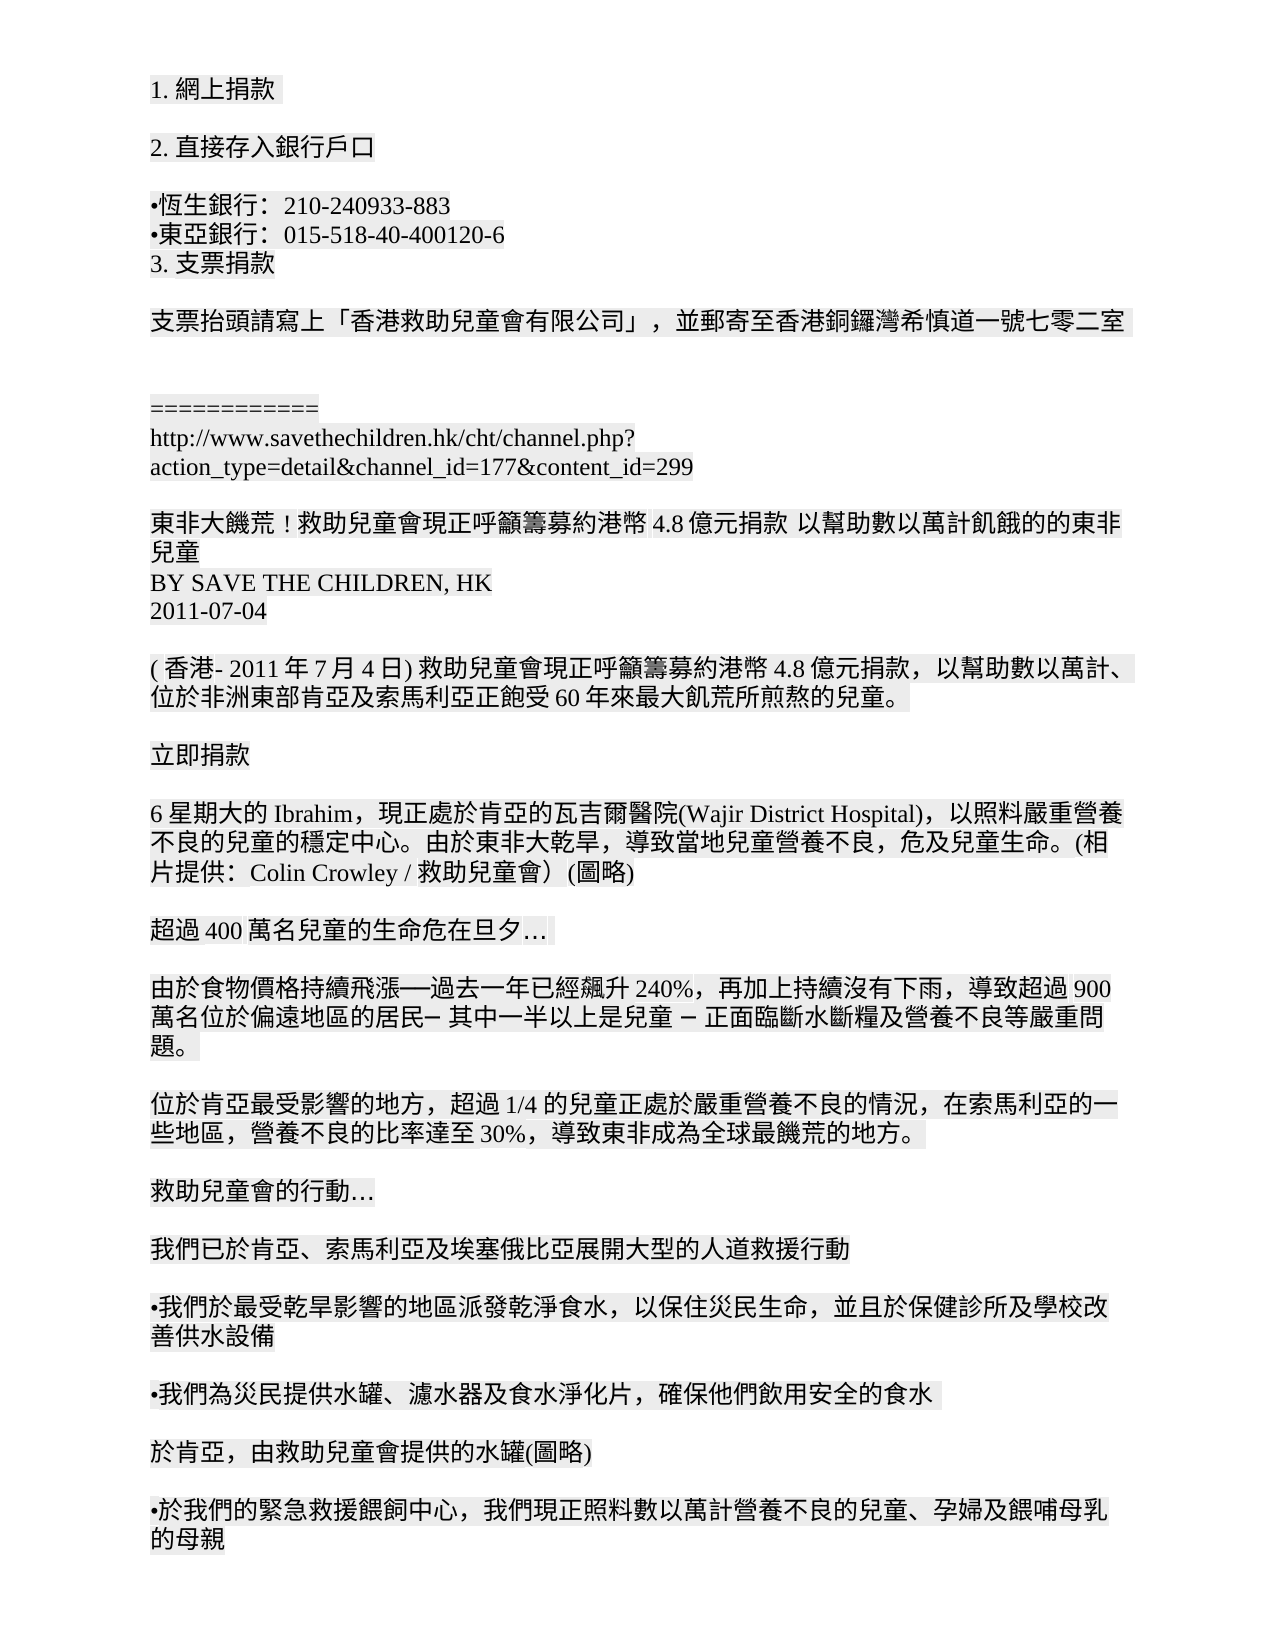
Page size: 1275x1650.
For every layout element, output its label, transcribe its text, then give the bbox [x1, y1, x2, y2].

text 這事緊急,若你想捐款,華人地區,我建議底下這兩個機構較為可信,可線上捐款. 當然還有其它捐款管道,但這兩個是我比較熟悉且長期專注在兒童救援方面. http://www.worldvision.org.tw/02_news/news_inner.php?id=92 http://www.savethechildren.hk/cht/channel.php?action_type=detail&channel_id=177&content_id=299 陳真 ================ 東北非饑荒 1200萬人與死神拔河 2011-07-29 中國時報 【張嘉浩／綜合報導】 如果還有明天…(圖片略) 非洲東北部近來爆發大饑荒，兒童與婦女境況最悲慘。跟著母親逃到肯亞難民營的索馬利亞男孩米哈格，雖然已經7個月大，卻瘦到只剩3200公克，醫生說他只有一半的機會可以活下去。（美聯社） 索馬利亞男嬰米哈格（Mihag Gedi Farah）是非洲東北部「非洲之角」（Horn of Africa）乾旱與饑饉肆虐的寫照，他形容枯槁，骨瘦如柴，圓睜睜的大眼凝視著眾人，充滿了對生命即將流失的驚恐。 米哈格雖然已經七個月大，體重卻只有三千兩百公克，與一般新生兒相去無幾，外貌則有如歷盡滄桑的老年人，醫師估計他的存活機率只有一半。 在東北非，類似米哈格的飢童多達八十萬人，他還能被母親帶到肯亞的難民營，已經算是幸運兒。許多婦女在逃難途中自顧不暇，只能把病弱的兒女丟棄在路旁，任其自生自滅，兩國間的道路被形容為「死亡之路」。 非洲之角包括索馬利亞、衣索比亞、吉布地、厄立垂亞四國，去年以來，此地區和鄰近的蘇丹、肯亞遭遇六十年罕見的大旱，災情不斷惡化，引發饑荒。 據估計，單在索馬利亞、衣索比亞與肯亞的「死亡三角」，天災加上戰亂，受害人口近一千兩百萬，而索馬利亞糧荒最烈的南部被伊斯蘭叛軍掌控，救濟組織無法接近當地兩百多萬嗷嗷待哺的飢民。 國際正緊急馳援。世界銀行廿五日宣布提供逾五億美元援助款，並先提撥一千兩百萬美元救助受創最重地區。聯合國世界糧食計劃署廿六日也在羅馬召開緊急會議，決定空投糧食賑濟索、衣、肯三國。世界糧食計畫署表示還需三億六千萬美元緊急基金，國際人道救濟組織「樂施會」則稱，控制整個情勢另需十億美元。 悲觀的估計顯示，索馬利亞將有三百七十萬人餓死，相當於總人口三分之一。當地大批作物毀於乾旱，農地無法耕種，民眾只能拿種子當糧食，賣掉牲口。今年一月迄今，已有十三萬五千名索馬利亞人逃至鄰國肯亞與衣索比亞。 東非第一大經濟體肯亞的飢民則已達二百四十萬人，東部和東北部受災最重。該國最大的達達布難民營原本規畫容納九萬人，現在擠進四十萬人。 聯合國人道救濟協調官員預估，若援助遲遲未抵，到了九月，飢民將增至三百五十萬。聯合國先前籲請國際社會馳援肯亞六億美元，迄今才籌募一半，雖已緊急提撥近一千四百萬美元，但仍然緩不濟急。 ========== http://www.savethechildren.hk/cht/channel.php?action_type=detail&channel_id=177&sub_channel_id=&content_id=310 聯合國宣佈：逾100萬名兒童可於索瑪利亞大饑荒喪命 BY SAVE THE CHILDREN, HK 2011-08-03 聯合國宣佈：逾100萬名兒童可於索瑪利亞大饑荒喪命 大饑荒正籠罩著東非多個地方，包括肯利亞東北部、埃塞俄比亞及索瑪利亞大部份地區。由於持續缺乏雨水及食物價格飛漲，導致數以百萬名災民及兒童飽受饑餓及營養不良之苦。 索瑪利亞現正面對60年來最嚴峻的糧食危機！ 於2011年7月20日，聯合國宣佈南索瑪利亞的兩個地區── 南巴科勒(southern Bakool)的偏遠牧場地區及謝貝利低部(Lower Shabelle)為饑荒地區。 共370萬名索瑪利亞人，佔該國家一半的人口，現正處於水深火熱中：當中，超過30%兒童營養不良，有些地方，兒童營養不良比率更高達50%。85%的牲畜已死去，令到災民失去糧食。 數以百萬計的難民擠擁在埃塞俄比亞及肯利亞 兒童正在達達布(Dadaab)難民營中的籬笆，這個營地原先是為9萬人建立，現在卻居住了大約37萬的難民。(Helle Kjaersgaard/救助兒童會) 150萬名索瑪利亞人因為家鄉持續乾旱而被迫離開家園。接近80萬名災民擠在肯亞及埃塞俄比亞的營地。然而，兒童只得一件衣服，更可悲的是，他們在崎嶇的逃難路程中，往往引致腳部受傷及嚴重發炎。 埃塞俄比亞政府報告顯示，約有450萬名災民今年內需要容身之處。更糟的是，埃塞俄比亞的厄立特里亞邊界發生火山爆發，污染了水源及牧場。大部份家庭為每天能吃一頓飯以奔馳。 於肯利亞的東北部，估計約有27%的兒童嚴重營養不良，350萬名災民需要緊急援助及損失高達70%賴以為生的牲畜。 救助兒童會對東非危機的回應 救助兒童會於20多年前已於索馬利亞、埃塞俄比亞及肯利亞工作，致力拯救更多無辜的兒童 我們已迅速展開救援工作： •派發食水：我們於最受乾旱影響的地區派發乾淨食水，並為保健診所及學校改善供水設備。於索瑪利亞中南部，我們派發超過2400萬升水予7萬名災民。 •我們為災民提供水罐、濾水器及食水淨化片，確保他們飲用安全的食水。 •於我們的緊急救援餵飼中心，現正照料數以萬計營養不良的兒童，期望每月可為超過9,000名兒童治療及讓20,000名災民享有保健服務。 •透過分發食物券，我們協助受災家庭可以負擔有營養的食物。 •透過「現金轉換計劃」，我們提供資金給失去了收入的家庭，讓他們可以為子女購買生活必需品。 你的支持能拯救更多生命並阻止兒童死於飢荒 救助兒童會索瑪利亞總幹事Ben Foot說：「是次宣佈饑荒是對國際社會一大提醒。時至今日，我們只是欠缺足夠的捐款幫助索瑪利亞的需要。」 救助兒童會現正全球緊急呼籌募港幣7.8億元，以拯救數以百萬計於東非正飽受煎熬的兒童。我們的目標是於未來6月個內，接觸共180萬名的兒童及災民。 生死攸關，請立即捐助: 1. 網上捐款 2. 直接存入銀行戶口 •恆生銀行：210-240933-883 •東亞銀行：015-518-40-400120-6 3. 支票捐款 支票抬頭請寫上「香港救助兒童會有限公司」，並郵寄至香港銅鑼灣希慎道一號七零二室 ============ http://www.savethechildren.hk/cht/channel.php?action_type=detail&channel_id=177&content_id=299 東非大饑荒 ! 救助兒童會現正呼籲籌募約港幣4.8億元捐款 以幫助數以萬計飢餓的的東非兒童 BY SAVE THE CHILDREN, HK 2011-07-04 ( 香港- 2011年7月4日) 救助兒童會現正呼籲籌募約港幣4.8億元捐款，以幫助數以萬計、位於非洲東部肯亞及索馬利亞正飽受60年來最大飢荒所煎熬的兒童。 立即捐款 6 星期大的Ibrahim，現正處於肯亞的瓦吉爾醫院(Wajir District Hospital)，以照料嚴重營養不良的兒童的穩定中心。由於東非大乾旱，導致當地兒童營養不良，危及兒童生命。(相片提供：Colin Crowley / 救助兒童會）(圖略) 超過400萬名兒童的生命危在旦夕… 由於食物價格持續飛漲──過去一年已經飆升240%，再加上持續沒有下雨，導致超過900萬名位於偏遠地區的居民─ 其中一半以上是兒童 ─ 正面臨斷水斷糧及營養不良等嚴重問題。 位於肯亞最受影響的地方，超過1/4 的兒童正處於嚴重營養不良的情況，在索馬利亞的一些地區，營養不良的比率達至30%，導致東非成為全球最饑荒的地方。 救助兒童會的行動… 我們已於肯亞、索馬利亞及埃塞俄比亞展開大型的人道救援行動 •我們於最受乾旱影響的地區派發乾淨食水，以保住災民生命，並且於保健診所及學校改善供水設備 •我們為災民提供水罐、濾水器及食水淨化片，確保他們飲用安全的食水 於肯亞，由救助兒童會提供的水罐(圖略) •於我們的緊急救援餵飼中心，我們現正照料數以萬計營養不良的兒童、孕婦及餵哺母乳的母親 •透過分發食物券，我們協助受災家庭可以負擔有營養的食物，同時亦支持當地的市場，協助他們正常營運 •透過「現金轉換計劃」，我們提供資金給失去了收入的家庭，讓他們可以為子女購買生活必需品 東非情況一日比一日惡劣，預計直至9月仍沒有雨水，所以我們需要盡快地籌募更多捐款! 位於東非的救助兒童會緊急救援經理麥加(Matt Croucher)說：「如果我們不迅速展開救亡行動，數以萬計的兒童將會死於饑荒。然而，父母沒有任何方法可以餵養子女，因為他們的動物都死了，他們的井都乾涸了，食物亦太昂貴了，根本沒法負擔。」 受災家庭用盡各種辦法求存 •於索馬利亞，數以萬計的父母離開家園，往外尋找食物、他們的子女大多營養不良，並於酷熱的天氣下不斷步行，難以找到救援 •於肯亞，救助兒童會接收所得的報告指出，由於受災家庭採用屋頂的茅草飼養生畜，以維持牠們生命，導致他們沒有一個安全的避難所。而且，很多兒童每天只吃一碗麥片，沒法足夠攝取每天最基本所需的營養。 動物亦因飢餓而死亡 / 相片提供：Per-Anders (圖略) Pettersson/Reportage by Getty Images for Save the Children 救助兒童會緊急救援經理麥加(Matt Croucher)續說：「我們可以停止這個悲劇惡化，但我們現在只有一半所需的資金。我們急需另一半的善款，以拯救更多兒童。」 你可以透過以下的方法拯救東非兒童的生命： •只需港幣$180，就可以為一個一家六口的家庭持續3個月地提供食水淨化片，以確保他們有潔淨的食水 •只需港幣$300，就可以為30名營養不良的兒童提供蚊帳，讓兒童遠離疾病 •只需港幣$1,000，就可以為一個一家六口的家庭提供一個月的膳食。 立即捐款 =========== 索馬利亞飢荒 導致將近3萬兒童餓死 路透社 2011/08/04 非洲國家「索馬利亞」最近三個月發生的飢荒，已經導致近三萬名兒童死亡。 聯合國報告指出，索馬利亞這一波飢荒，已經讓成千上萬饑民餓死，其中包括兩萬九千個五歲以下的兒童。 聯合國報告說，在索馬利亞有320萬人急需緊急救援；64萬名兒童嚴重營養不良。聯合國呼籲全球各國都能援助索馬利亞災區，但由於叛亂份子控制索馬利亞很多地區，使得救援工作十分困難。 ============ 南索馬利亞饑荒 百萬兒童瀕危 更新日期:2011/07/30 郭中翰 （法新社奈洛比29日電） 聯合國兒童基金會（UNICEF）今天警告，受乾旱侵襲索馬利亞南部的125萬兒童亟需維生支援，應視為「當務之急」。 聯合國兒童基金會索馬利亞代表柯若頓（RozanneChorlton）在聲明中說，「索馬利亞南部的兒童亟需我們協助」，多達64萬兒童嚴重營養不良。 她說：「許多兒童已經死亡，還有很多兒童非常危險，除非我們立刻行動。」 索馬利亞是非洲之角受大旱影響最嚴重的國家，已經使1200萬民眾處於餓死的危險，並引發1場全球募款救援行動。（譯者：中央社郭中翰） [150, 75, 1125, 1555]
